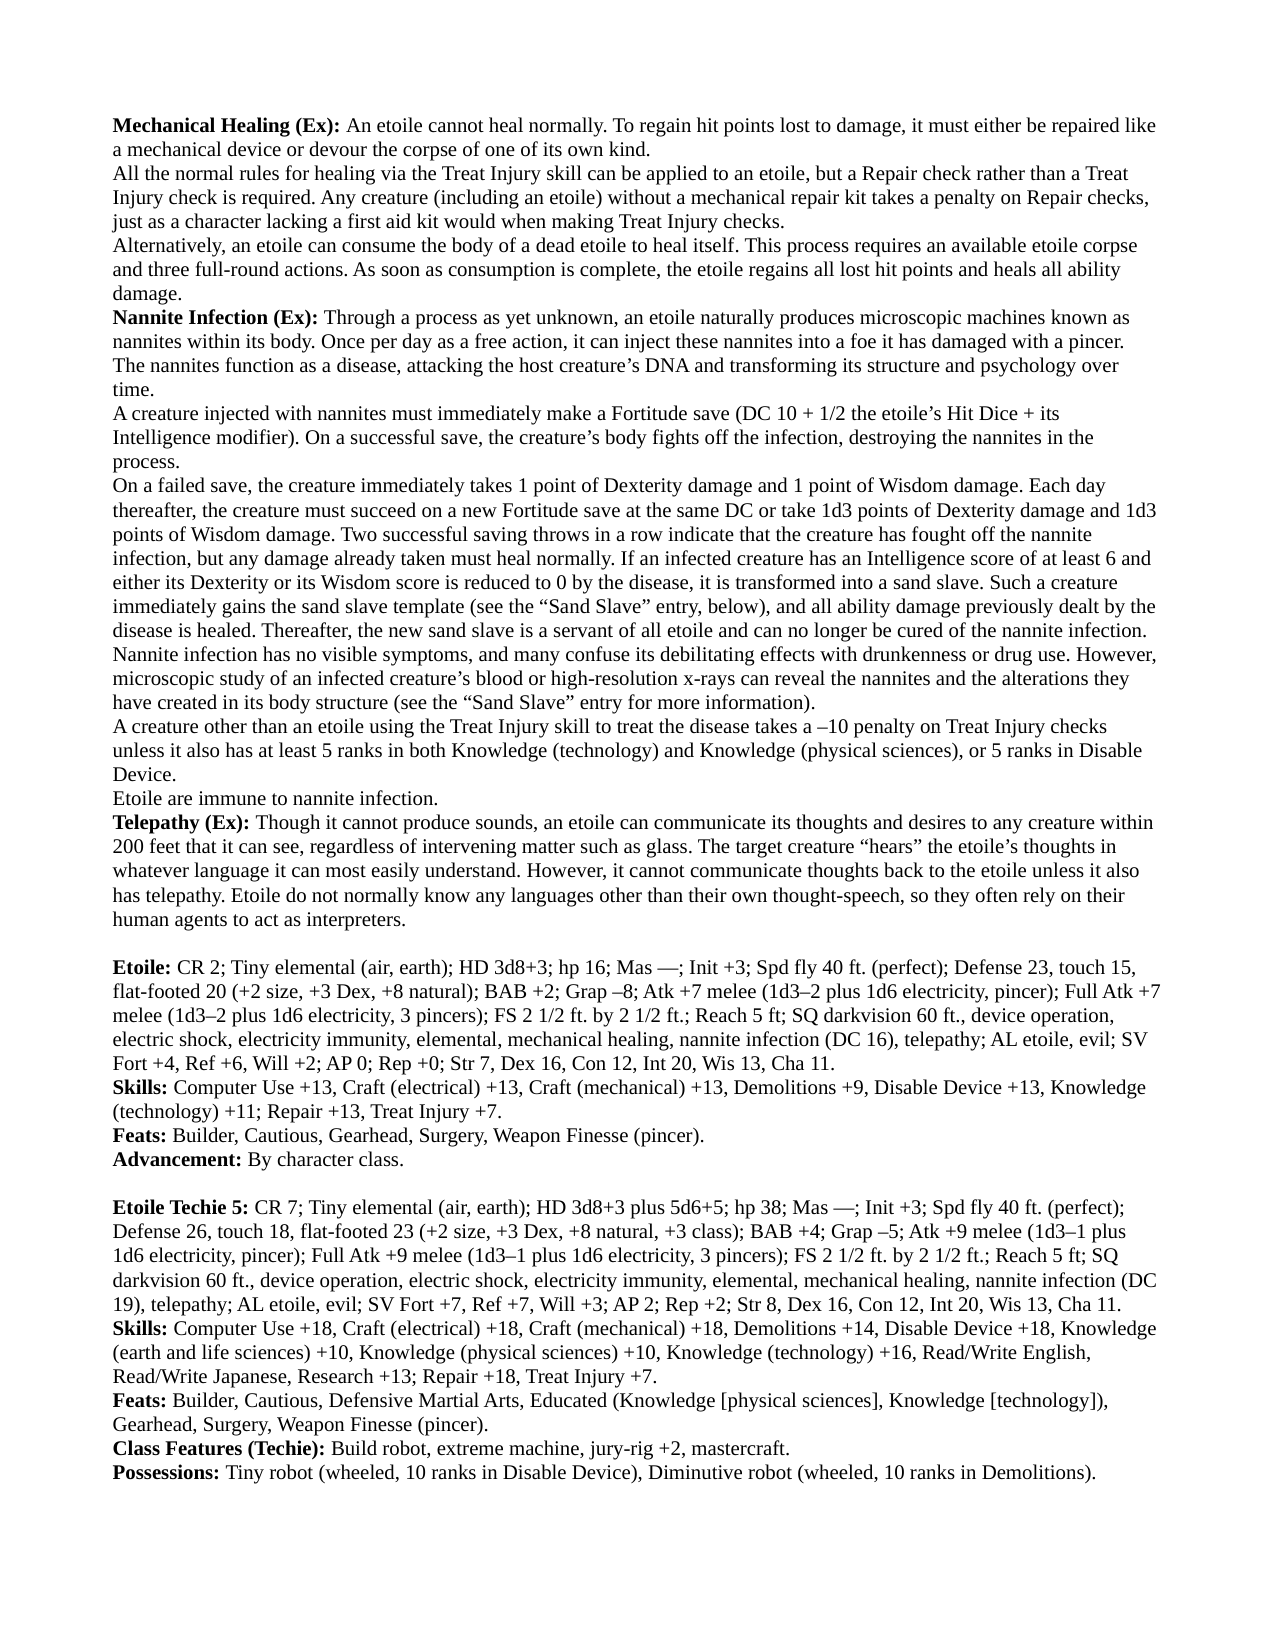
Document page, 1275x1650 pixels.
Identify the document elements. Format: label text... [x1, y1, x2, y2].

text Etoile Techie 5: CR 7; Tiny elemental (air, earth); HD 3d8+3 plus 5d6+5; hp 38; Mas —; Init +3; Spd fly 40 ft. (perfect); Defense 26, touch 18, flat-footed 23 (+2 size, +3 Dex, +8 natural, +3 class); BAB +4; Grap –5; Atk +9 melee (1d3–1 plus 1d6 electricity, pincer); Full Atk +9 melee (1d3–1 plus 1d6 electricity, 3 pincers); FS 2 1/2 ft. by 2 1/2 ft.; Reach 5 ft; SQ darkvision 60 ft., device operation, electric shock, electricity immunity, elemental, mechanical healing, nannite infection (DC 19), telepathy; AL etoile, evil; SV Fort +7, Ref +7, Will +3; AP 2; Rep +2; Str 8, Dex 16, Con 12, Int 20, Wis 13, Cha 11. [112, 1195, 1162, 1316]
text Etoile are immune to nannite infection. [112, 786, 1162, 810]
text Skills: Computer Use +18, Craft (electrical) +18, Craft (mechanical) +18, Demolitions +14, Disable Device +18, Knowledge (earth and life sciences) +10, Knowledge (physical sciences) +10, Knowledge (technology) +16, Read/Write English, Read/Write Japanese, Research +13; Repair +18, Treat Injury +7. [112, 1316, 1162, 1388]
text Advancement: By character class. [112, 1147, 1162, 1171]
text All the normal rules for healing via the Treat Injury skill can be applied to an etoile, but a Repair check rather than a Treat Injury check is required. Any creature (including an etoile) without a mechanical repair kit takes a penalty on Repair checks, just as a character lacking a first aid kit would when making Treat Injury checks. [112, 161, 1162, 233]
text Nannite Infection (Ex): Through a process as yet unknown, an etoile naturally produces microscopic machines known as nannites within its body. Once per day as a free action, it can inject these nannites into a foe it has damaged with a pincer. The nannites function as a disease, attacking the host creature’s DNA and transforming its structure and psychology over time. [112, 305, 1162, 401]
text Skills: Computer Use +13, Craft (electrical) +13, Craft (mechanical) +13, Demolitions +9, Disable Device +13, Knowledge (technology) +11; Repair +13, Treat Injury +7. [112, 1075, 1162, 1123]
text A creature other than an etoile using the Treat Injury skill to treat the disease takes a –10 penalty on Treat Injury checks unless it also has at least 5 ranks in both Knowledge (technology) and Knowledge (physical sciences), or 5 ranks in Disable Device. [112, 714, 1162, 786]
text Possessions: Tiny robot (wheeled, 10 ranks in Disable Device), Diminutive robot (wheeled, 10 ranks in Demolitions). [112, 1460, 1162, 1484]
text Class Features (Techie): Build robot, extreme machine, jury-rig +2, mastercraft. [112, 1436, 1162, 1460]
text On a failed save, the creature immediately takes 1 point of Dexterity damage and 1 point of Wisdom damage. Each day thereafter, the creature must succeed on a new Fortitude save at the same DC or take 1d3 points of Dexterity damage and 1d3 points of Wisdom damage. Two successful saving throws in a row indicate that the creature has fought off the nannite infection, but any damage already taken must heal normally. If an infected creature has an Intelligence score of at least 6 and either its Dexterity or its Wisdom score is reduced to 0 by the disease, it is transformed into a sand slave. Such a creature immediately gains the sand slave template (see the “Sand Slave” entry, below), and all ability damage previously dealt by the disease is healed. Thereafter, the new sand slave is a servant of all etoile and can no longer be cured of the nannite infection. [112, 473, 1162, 642]
text Telepathy (Ex): Though it cannot produce sounds, an etoile can communicate its thoughts and desires to any creature within 200 feet that it can see, regardless of intervening matter such as glass. The target creature “hears” the etoile’s thoughts in whatever language it can most easily understand. However, it cannot communicate thoughts back to the etoile unless it also has telepathy. Etoile do not normally know any languages other than their own thought-speech, so they often rely on their human agents to act as interpreters. [112, 810, 1162, 931]
text Feats: Builder, Cautious, Defensive Martial Arts, Educated (Knowledge [physical sciences], Knowledge [technology]), Gearhead, Surgery, Weapon Finesse (pincer). [112, 1388, 1162, 1436]
text Alternatively, an etoile can consume the body of a dead etoile to heal itself. This process requires an available etoile corpse and three full-round actions. As soon as consumption is complete, the etoile regains all lost hit points and heals all ability damage. [112, 233, 1162, 305]
text Nannite infection has no visible symptoms, and many confuse its debilitating effects with drunkenness or drug use. However, microscopic study of an infected creature’s blood or high-resolution x-rays can reveal the nannites and the alterations they have created in its body structure (see the “Sand Slave” entry for more information). [112, 642, 1162, 714]
text A creature injected with nannites must immediately make a Fortitude save (DC 10 + 1/2 the etoile’s Hit Dice + its Intelligence modifier). On a successful save, the creature’s body fights off the infection, destroying the nannites in the process. [112, 401, 1162, 473]
text Feats: Builder, Cautious, Gearhead, Surgery, Weapon Finesse (pincer). [112, 1123, 1162, 1147]
text Mechanical Healing (Ex): An etoile cannot heal normally. To regain hit points lost to damage, it must either be repaired like a mechanical device or devour the corpse of one of its own kind. [112, 112, 1162, 161]
text Etoile: CR 2; Tiny elemental (air, earth); HD 3d8+3; hp 16; Mas —; Init +3; Spd fly 40 ft. (perfect); Defense 23, touch 15, flat-footed 20 (+2 size, +3 Dex, +8 natural); BAB +2; Grap –8; Atk +7 melee (1d3–2 plus 1d6 electricity, pincer); Full Atk +7 melee (1d3–2 plus 1d6 electricity, 3 pincers); FS 2 1/2 ft. by 2 1/2 ft.; Reach 5 ft; SQ darkvision 60 ft., device operation, electric shock, electricity immunity, elemental, mechanical healing, nannite infection (DC 16), telepathy; AL etoile, evil; SV Fort +4, Ref +6, Will +2; AP 0; Rep +0; Str 7, Dex 16, Con 12, Int 20, Wis 13, Cha 11. [112, 955, 1162, 1075]
